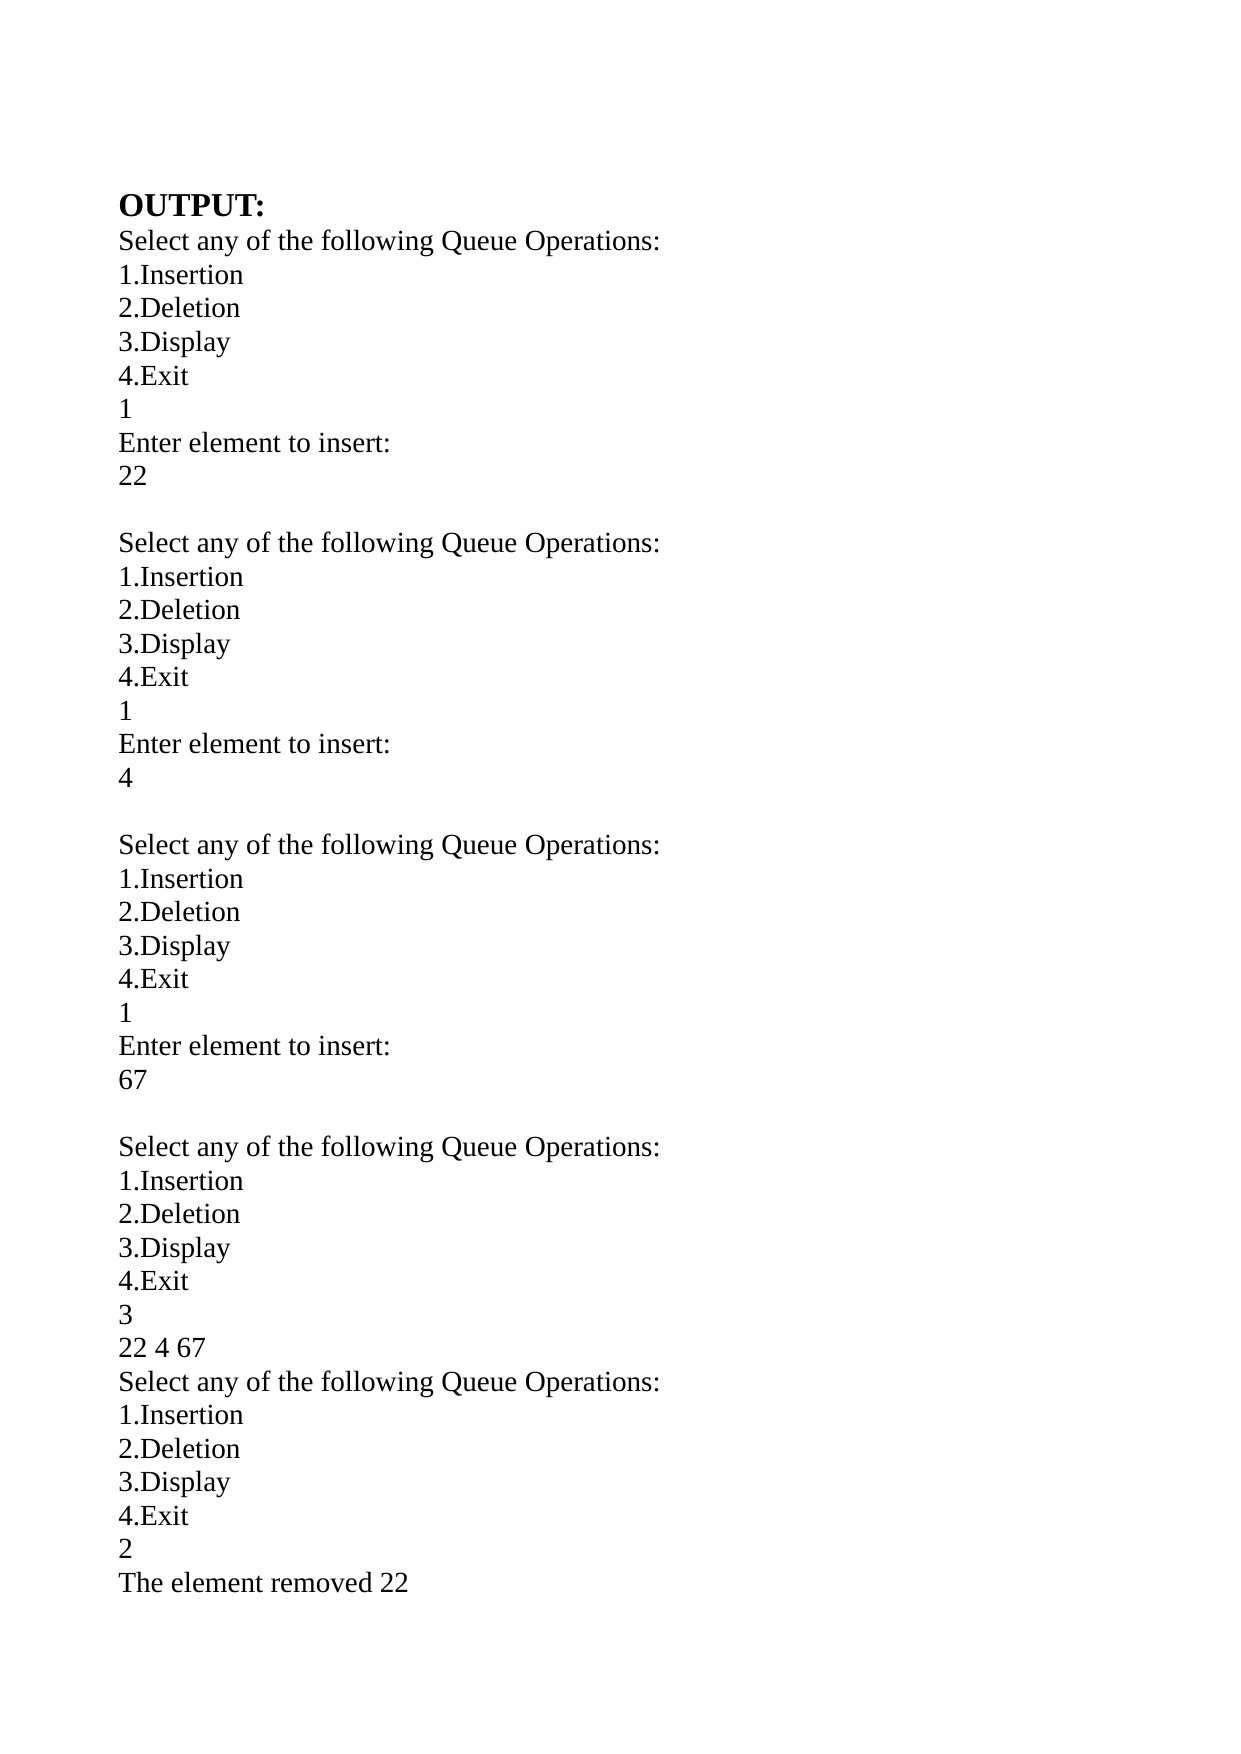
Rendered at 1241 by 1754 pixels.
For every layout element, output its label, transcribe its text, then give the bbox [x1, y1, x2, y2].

text 3.Display [118, 626, 1122, 659]
text Enter element to insert: [118, 727, 1122, 760]
text 4.Exit [118, 1498, 1122, 1532]
text Select any of the following Queue Operations: [118, 223, 1122, 257]
text 2 [118, 1532, 1122, 1565]
text 1 [118, 693, 1122, 727]
text 3.Display [118, 1464, 1122, 1498]
text 22 [118, 458, 1122, 492]
text Select any of the following Queue Operations: [118, 1129, 1122, 1163]
text The element removed 22 [118, 1565, 1122, 1599]
text 1.Insertion [118, 257, 1122, 291]
text 4.Exit [118, 358, 1122, 391]
text Select any of the following Queue Operations: [118, 827, 1122, 861]
text 1 [118, 995, 1122, 1028]
text 1 [118, 391, 1122, 425]
text 2.Deletion [118, 1196, 1122, 1230]
text 3.Display [118, 324, 1122, 358]
text 67 [118, 1062, 1122, 1096]
text Enter element to insert: [118, 425, 1122, 458]
text Select any of the following Queue Operations: [118, 525, 1122, 559]
text 1.Insertion [118, 1397, 1122, 1431]
text 1.Insertion [118, 559, 1122, 592]
text 1.Insertion [118, 861, 1122, 894]
text 2.Deletion [118, 291, 1122, 324]
text 3.Display [118, 1230, 1122, 1263]
text OUTPUT: [118, 185, 1122, 223]
text Select any of the following Queue Operations: [118, 1364, 1122, 1397]
text 4.Exit [118, 1263, 1122, 1297]
text 3 [118, 1297, 1122, 1330]
text 3.Display [118, 928, 1122, 961]
text 2.Deletion [118, 592, 1122, 626]
text 4.Exit [118, 961, 1122, 995]
text 4 [118, 760, 1122, 794]
text 2.Deletion [118, 1431, 1122, 1464]
text 1.Insertion [118, 1163, 1122, 1196]
text Enter element to insert: [118, 1028, 1122, 1062]
text 4.Exit [118, 659, 1122, 693]
text 2.Deletion [118, 894, 1122, 928]
text 22 4 67 [118, 1330, 1122, 1364]
